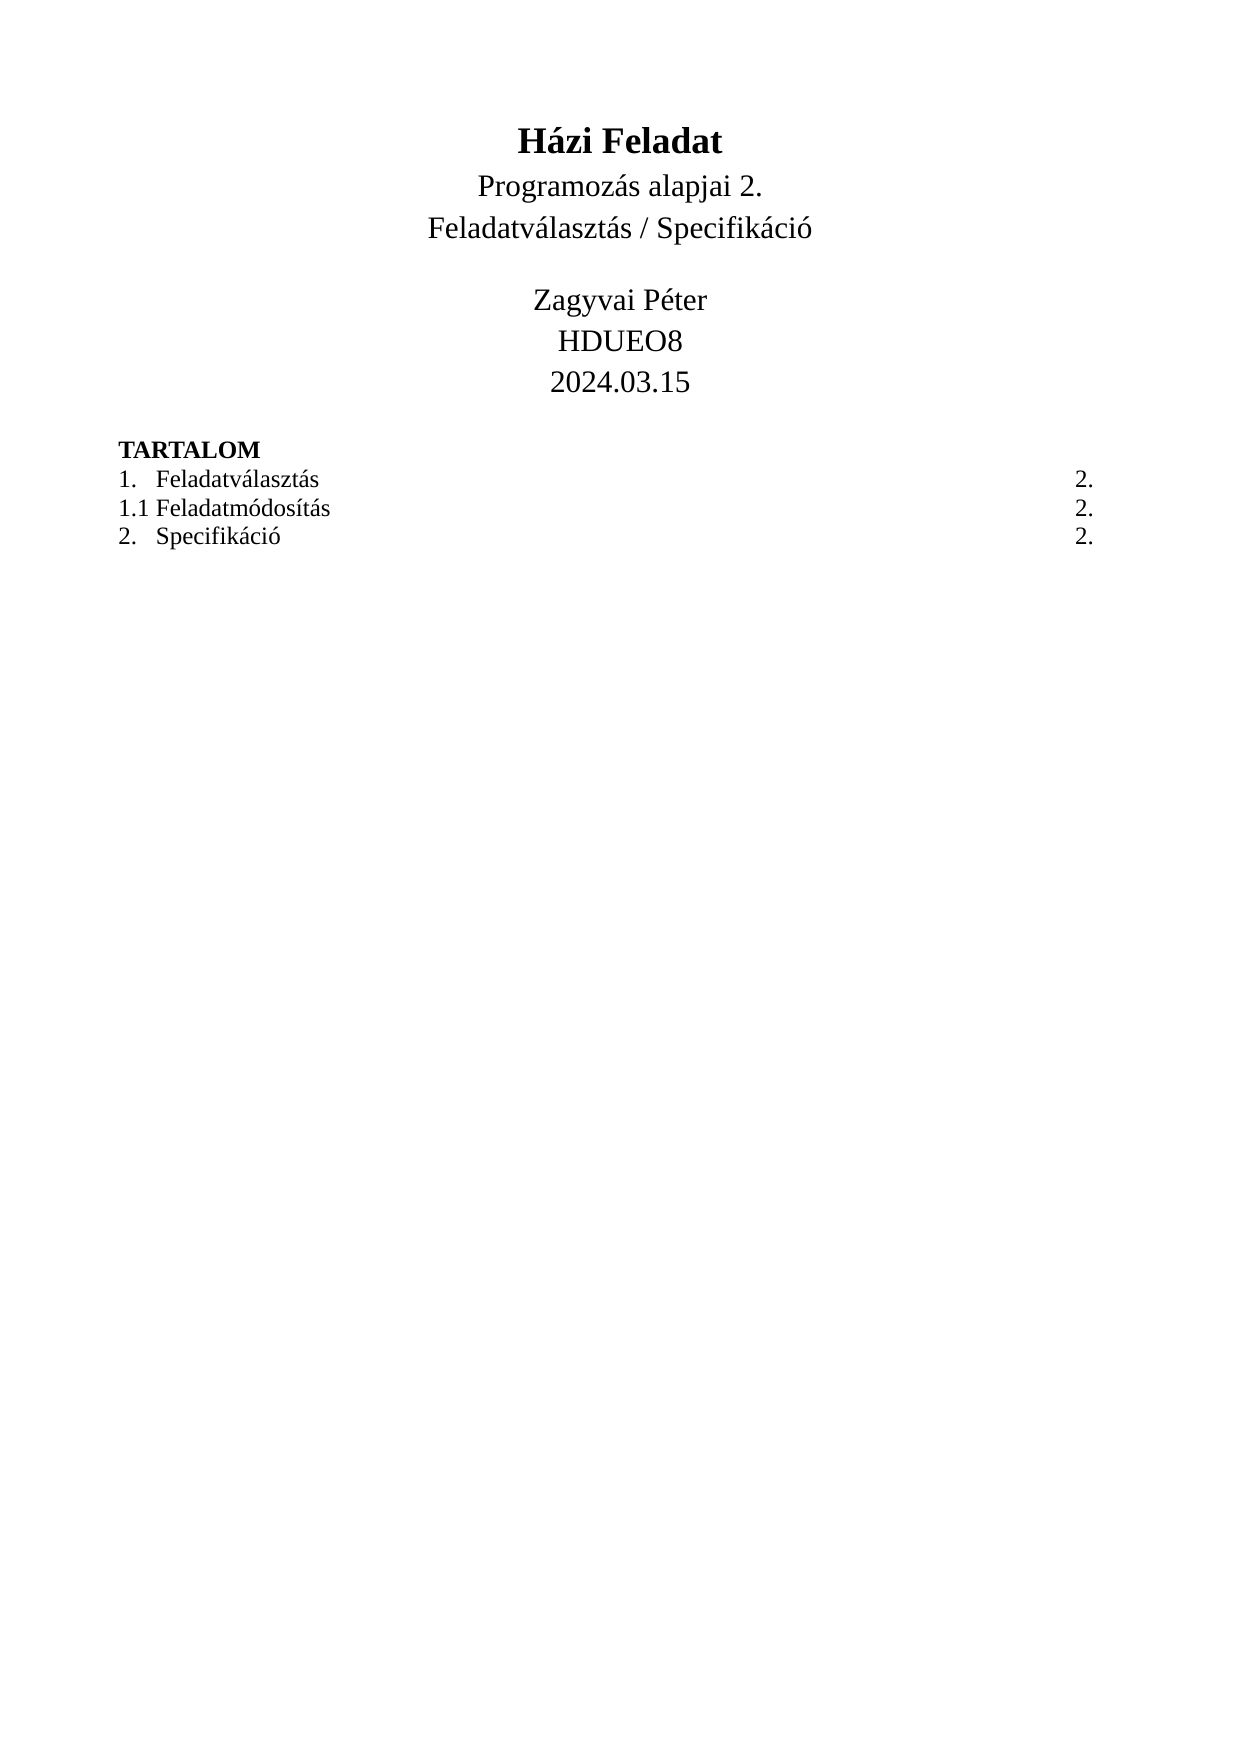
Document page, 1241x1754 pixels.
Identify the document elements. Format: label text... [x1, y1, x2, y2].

text HDUEO8 [118, 322, 1122, 358]
text Zagyvai Péter [118, 281, 1122, 317]
text TARTALOM [118, 435, 1122, 464]
text Házi Feladat [118, 118, 1122, 161]
text 1. Feladatválasztás 2. [118, 464, 1122, 493]
text Feladatválasztás / Specifikáció [118, 209, 1122, 245]
text 2024.03.15 [118, 363, 1122, 399]
text 2. Specifikáció 2. [118, 521, 1122, 550]
text Programozás alapjai 2. [118, 168, 1122, 204]
text 1.1 Feladatmódosítás 2. [118, 493, 1122, 521]
